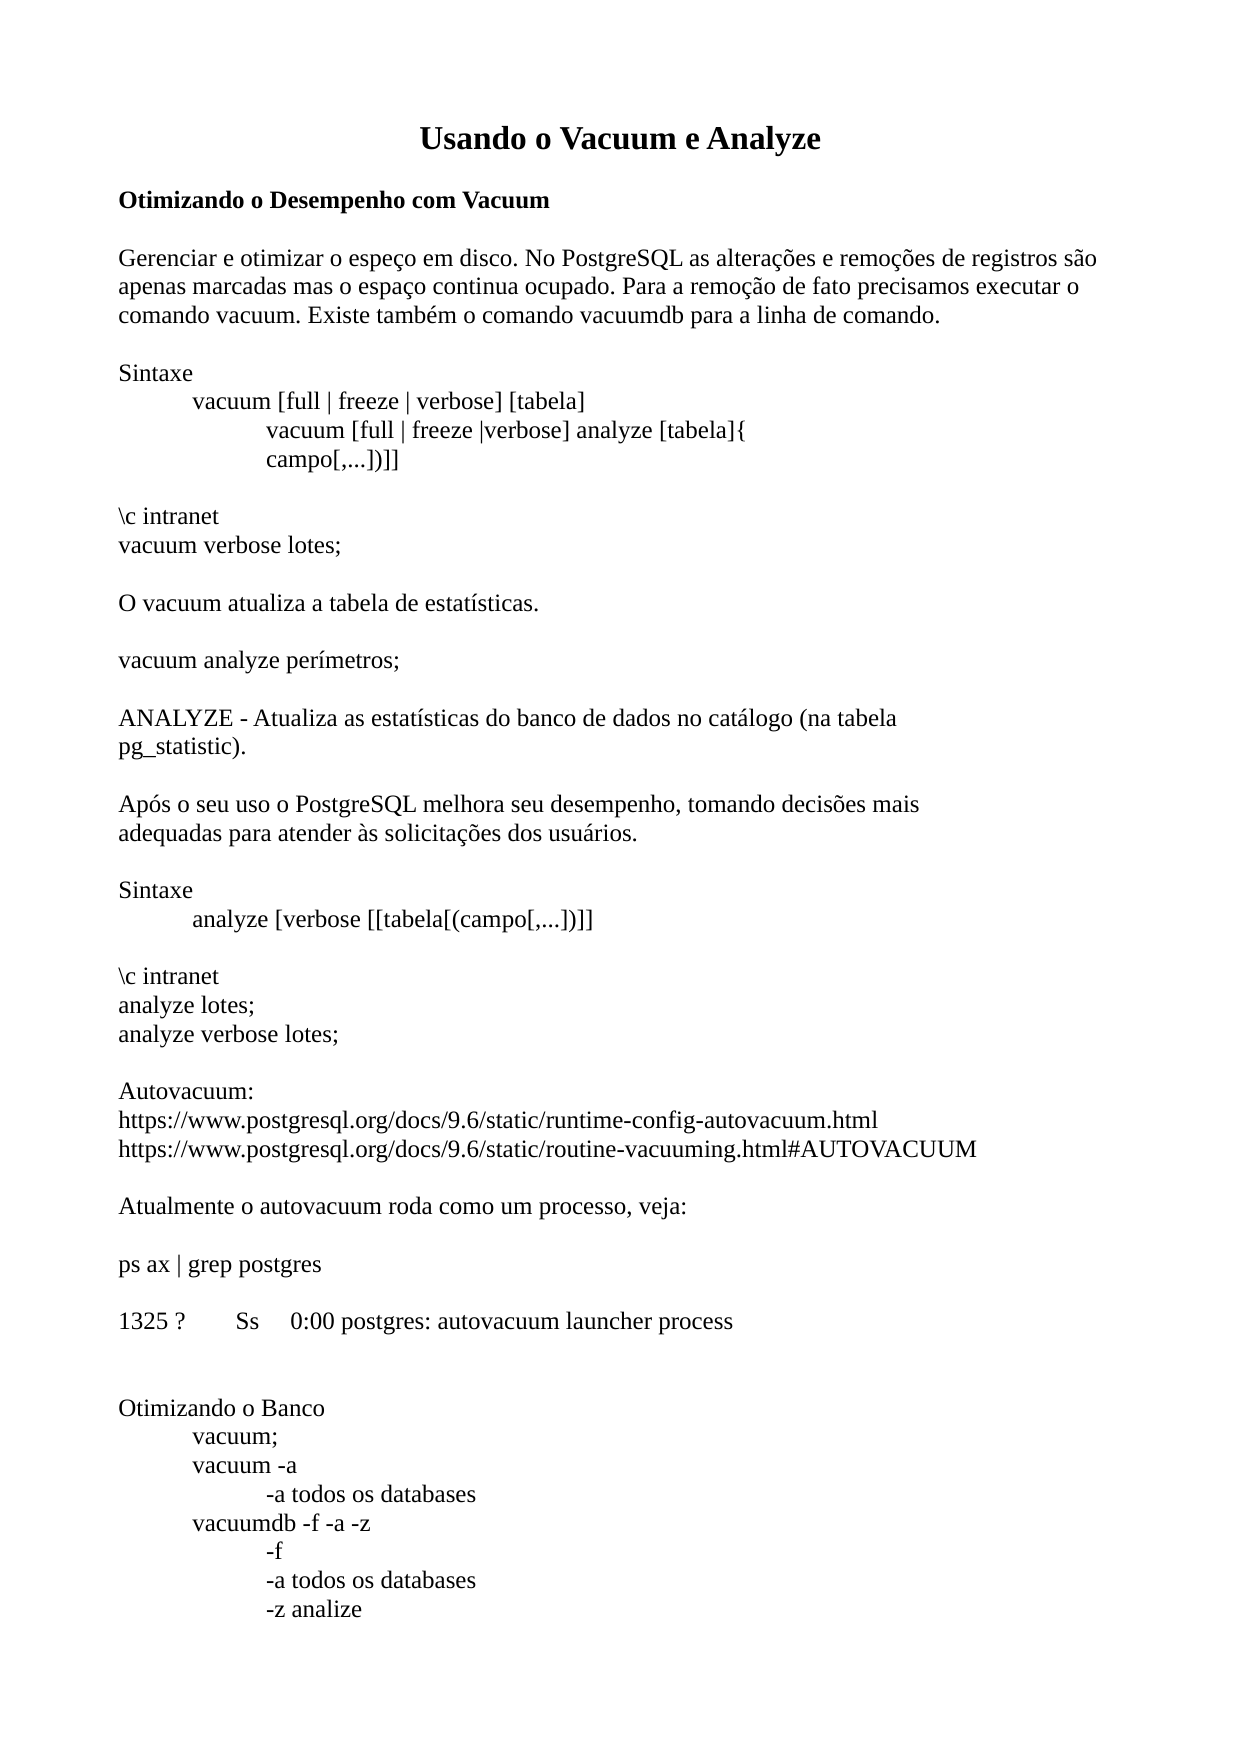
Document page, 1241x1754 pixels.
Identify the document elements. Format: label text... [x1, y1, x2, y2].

text analyze lotes; [118, 990, 1122, 1019]
text vacuum analyze perímetros; [118, 645, 1122, 674]
text -a todos os databases [118, 1479, 1122, 1508]
text -a todos os databases [118, 1565, 1122, 1594]
text Atualmente o autovacuum roda como um processo, veja: [118, 1191, 1122, 1220]
text Após o seu uso o PostgreSQL melhora seu desempenho, tomando decisões mais [118, 789, 1122, 818]
text ps ax | grep postgres [118, 1249, 1122, 1278]
text Sintaxe [118, 875, 1122, 904]
text https://www.postgresql.org/docs/9.6/static/routine-vacuuming.html#AUTOVACUUM [118, 1134, 1122, 1163]
text \c intranet [118, 501, 1122, 530]
text vacuum [full | freeze |verbose] analyze [tabela]{ [118, 415, 1122, 444]
text \c intranet [118, 961, 1122, 990]
text Sintaxe [118, 358, 1122, 386]
text analyze verbose lotes; [118, 1019, 1122, 1048]
text -z analize [118, 1594, 1122, 1623]
text Otimizando o Desempenho com Vacuum [118, 185, 1122, 214]
text vacuum verbose lotes; [118, 530, 1122, 559]
text Gerenciar e otimizar o espeço em disco. No PostgreSQL as alterações e remoções de registros são apenas marcadas mas o espaço continua ocupado. Para a remoção de fato precisamos executar o comando vacuum. Existe também o comando vacuumdb para a linha de comando. [118, 243, 1122, 329]
text adequadas para atender às solicitações dos usuários. [118, 818, 1122, 846]
text vacuum -a [118, 1450, 1122, 1479]
text https://www.postgresql.org/docs/9.6/static/runtime-config-autovacuum.html [118, 1105, 1122, 1134]
text ANALYZE - Atualiza as estatísticas do banco de dados no catálogo (na tabela [118, 703, 1122, 731]
text Autovacuum: [118, 1076, 1122, 1105]
text -f [118, 1536, 1122, 1565]
text Usando o Vacuum e Analyze [118, 118, 1122, 185]
text analyze [verbose [[tabela[(campo[,...])]] [118, 904, 1122, 933]
text pg_statistic). [118, 731, 1122, 760]
text Otimizando o Banco [118, 1393, 1122, 1421]
text campo[,...])]] [118, 444, 1122, 473]
text vacuumdb -f -a -z [118, 1508, 1122, 1536]
text vacuum [full | freeze | verbose] [tabela] [118, 386, 1122, 415]
text O vacuum atualiza a tabela de estatísticas. [118, 588, 1122, 616]
text 1325 ? Ss 0:00 postgres: autovacuum launcher process [118, 1306, 1122, 1335]
text vacuum; [118, 1421, 1122, 1450]
